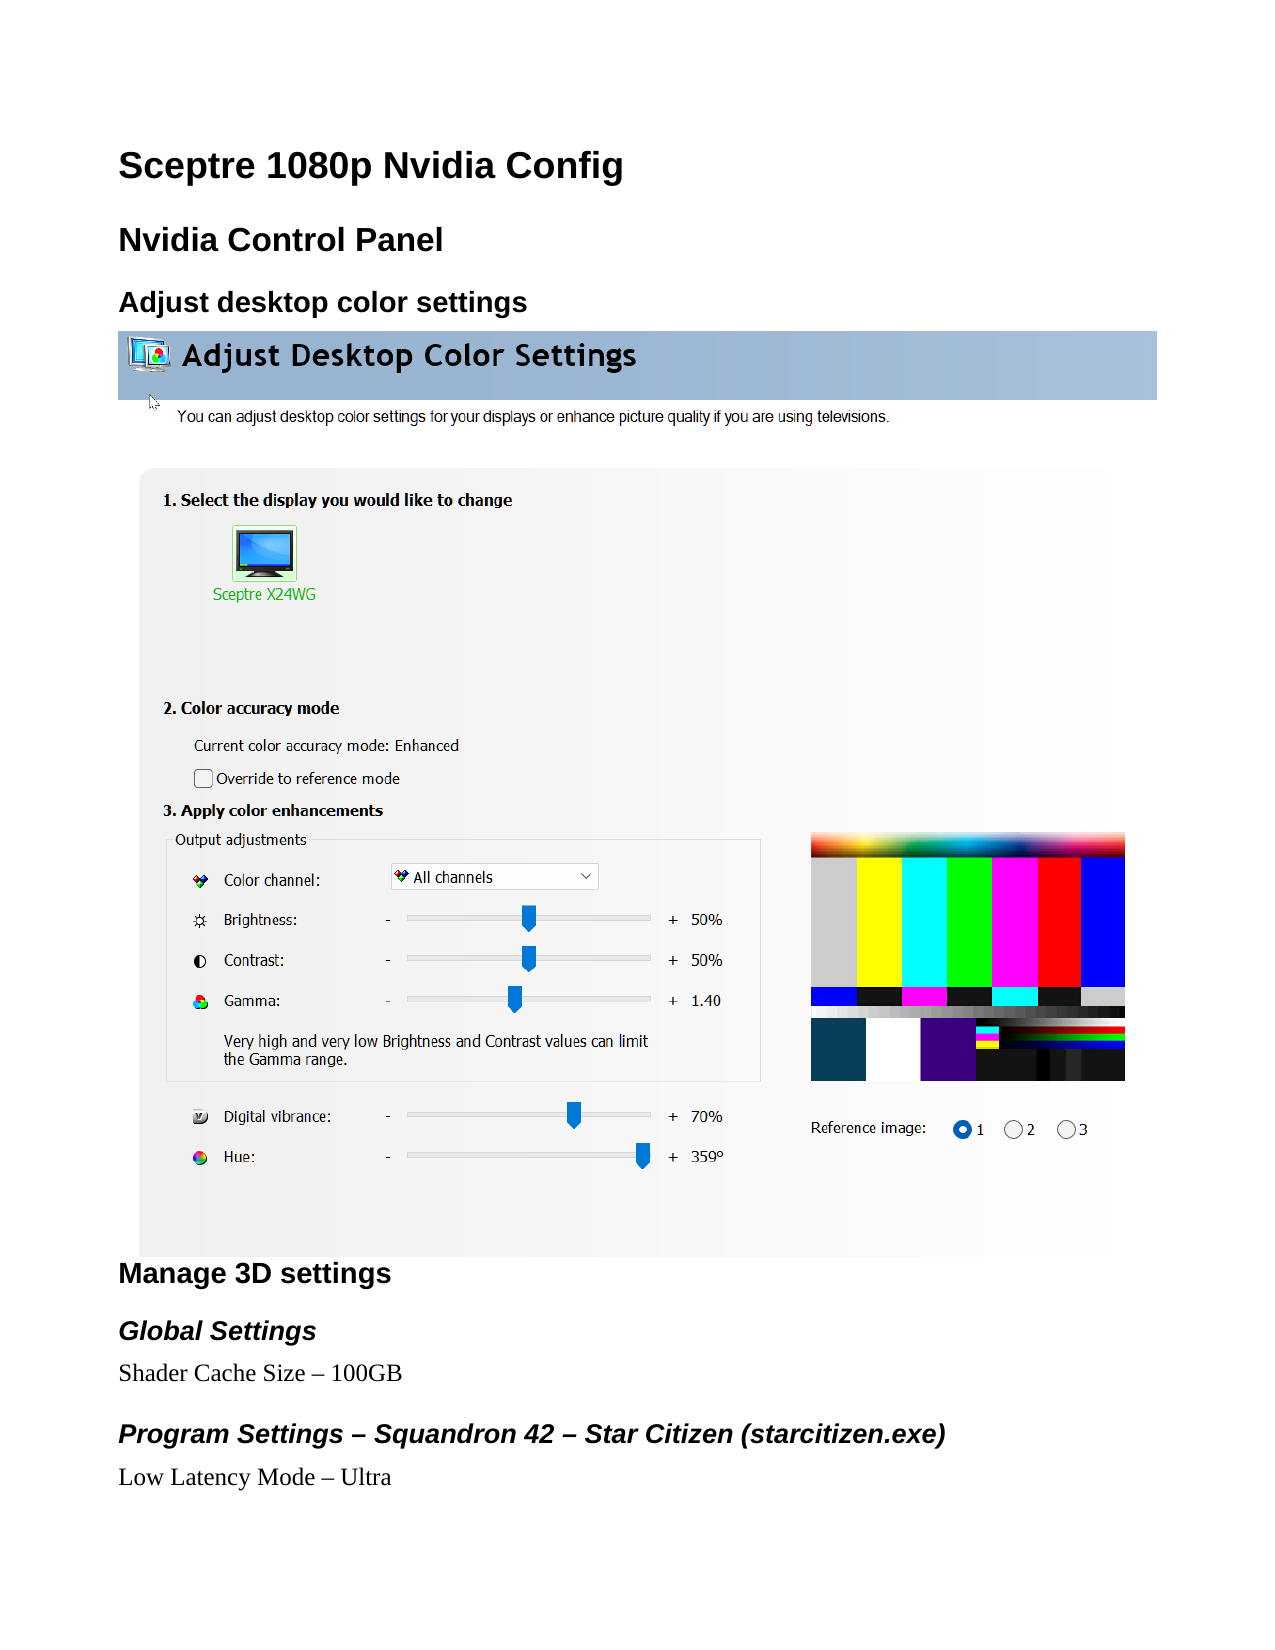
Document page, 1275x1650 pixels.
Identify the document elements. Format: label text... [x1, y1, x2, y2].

text Low Latency Mode – Ultra [118, 1462, 1157, 1491]
subtitle Adjust desktop color settings [118, 285, 1157, 319]
subtitle Program Settings – Squandron 42 – Star Citizen (starcitizen.exe) [118, 1418, 1157, 1450]
subtitle Nvidia Control Panel [118, 219, 1157, 258]
subtitle Manage 3D settings [118, 1257, 1157, 1290]
subtitle Global Settings [118, 1315, 1157, 1346]
text Shader Cache Size – 100GB [118, 1358, 1157, 1387]
picture [118, 331, 1157, 1257]
subtitle Sceptre 1080p Nvidia Config [118, 143, 1157, 186]
